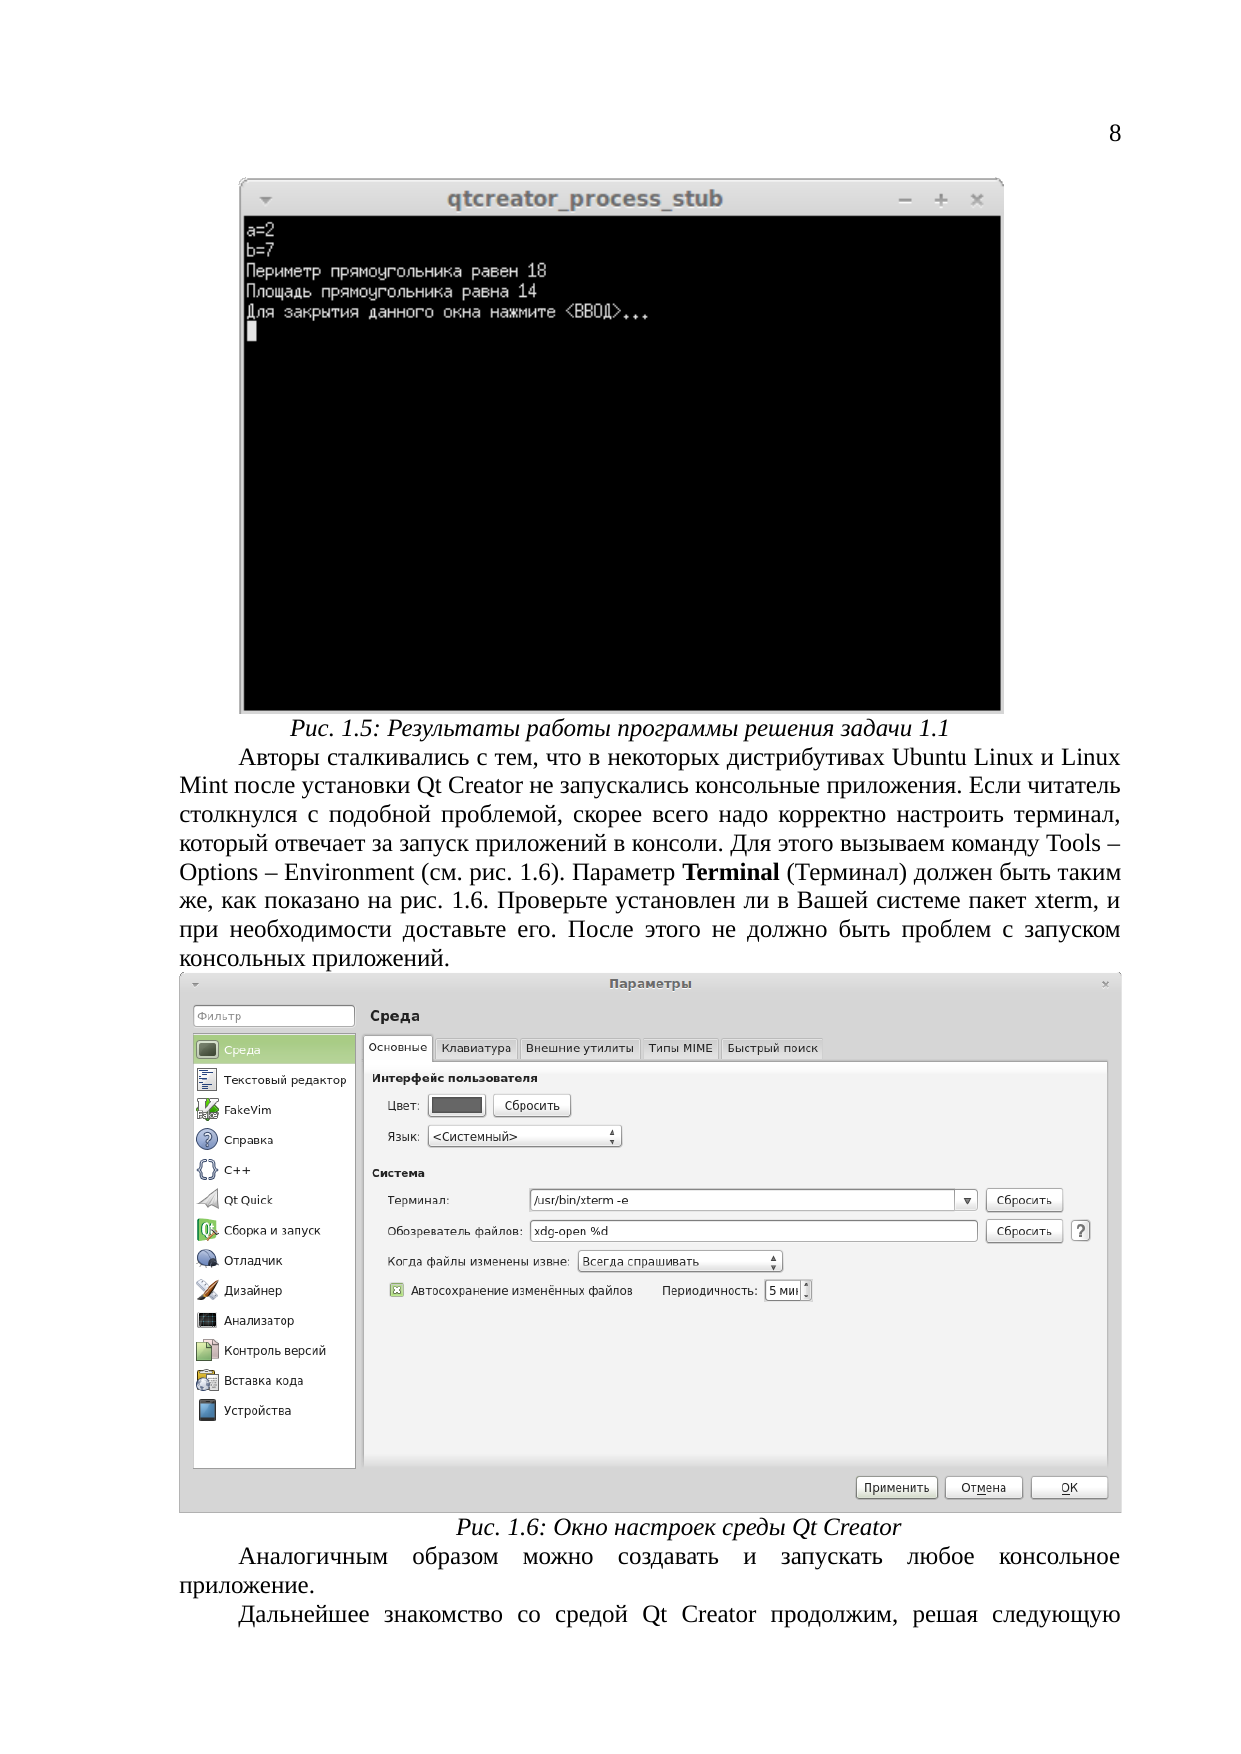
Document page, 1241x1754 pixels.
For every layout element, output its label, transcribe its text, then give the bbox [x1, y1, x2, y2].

text Аналогичным образом можно создавать и запускать любое консольное приложение. [179, 1541, 1121, 1599]
text Авторы сталкивались с тем, что в некоторых дистрибутивах Ubuntu Linux и Linux Mint после установки Qt Creator не запускались консольные приложения. Если читатель столкнулся с подобной проблемой, скорее всего надо корректно настроить терминал, который отвечает за запуск приложений в консоли. Для этого вызываем команду Tools – Options – Environment (см. рис. 1.6). Параметр Terminal (Терминал) должен быть таким же, как показано на рис. 1.6. Проверьте установлен ли в Вашей системе пакет xterm, и при необходимости доставьте его. После этого не должно быть проблем с запуском консольных приложений. [179, 742, 1121, 972]
text Дальнейшее знакомство со средой Qt Creator продолжим, решая следующую [179, 1599, 1121, 1627]
text Рис. 1.6: Окно настроек среды Qt Creator [179, 1513, 1121, 1541]
picture [179, 972, 1122, 1513]
text Рис. 1.5: Результаты работы программы решения задачи 1.1 [238, 714, 1004, 742]
picture [238, 177, 1004, 714]
